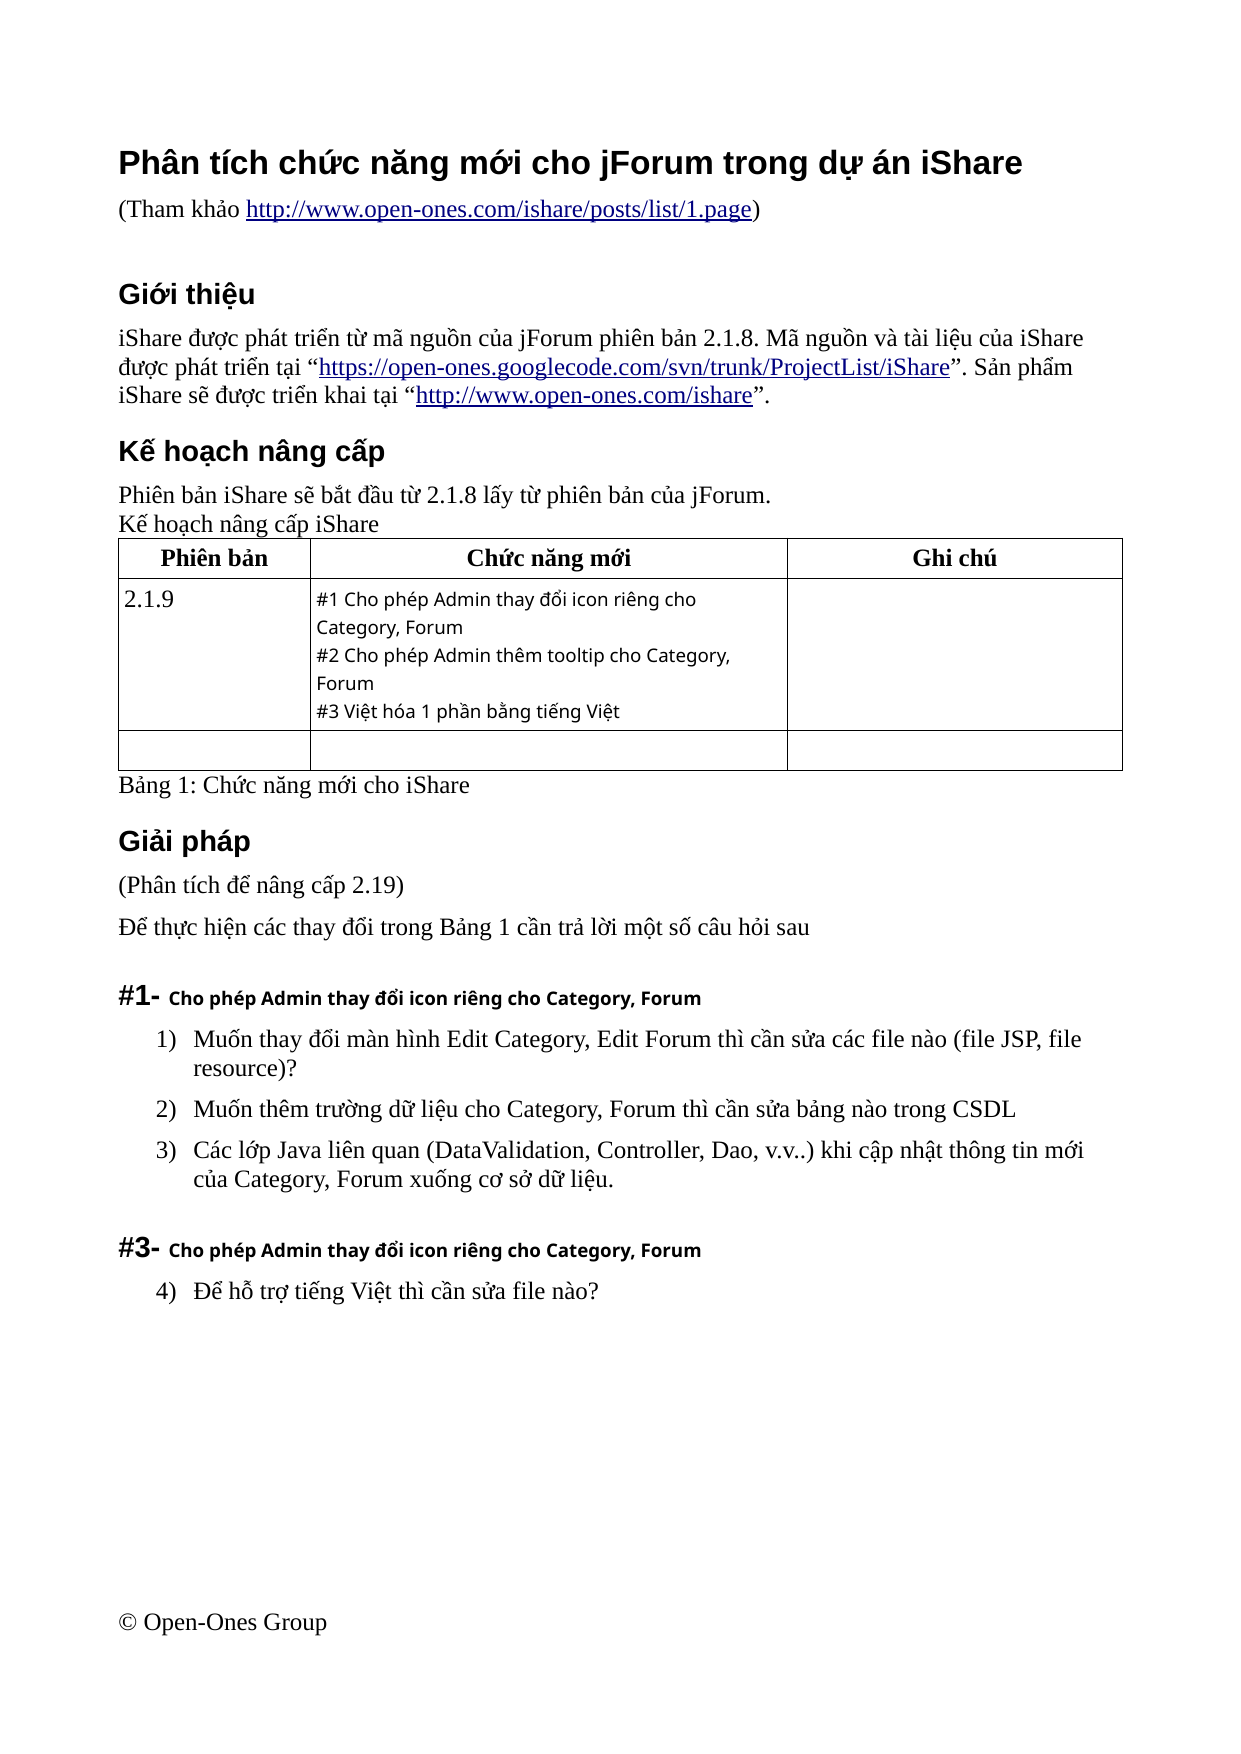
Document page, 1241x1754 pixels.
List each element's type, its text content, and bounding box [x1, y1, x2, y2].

subtitle #3- Cho phép Admin thay đổi icon riêng cho Category, Forum [118, 1230, 1122, 1264]
text (Phân tích để nâng cấp 2.19) [118, 870, 1122, 899]
subtitle Giới thiệu [118, 277, 1122, 310]
subtitle Giải pháp [118, 824, 1122, 858]
table_header Chức năng mới [311, 539, 787, 578]
table_cell 2.1.9 [119, 579, 310, 730]
subtitle Kế hoạch nâng cấp [118, 434, 1122, 468]
text Phiên bản iShare sẽ bắt đầu từ 2.1.8 lấy từ phiên bản của jForum. [118, 480, 1122, 509]
text Để thực hiện các thay đổi trong Bảng 1 cần trả lời một số câu hỏi sau [118, 912, 1122, 940]
subtitle Phân tích chức năng mới cho jForum trong dự án iShare [118, 143, 1122, 182]
text Bảng 1: Chức năng mới cho iShare [118, 771, 1122, 799]
table_cell [788, 579, 1122, 730]
subtitle #1- Cho phép Admin thay đổi icon riêng cho Category, Forum [118, 978, 1122, 1011]
list Các lớp Java liên quan (DataValidation, Controller, Dao, v.v..) khi cập nhật thông tin mới của Category, Forum xuống cơ sở dữ liệu. [156, 1135, 1122, 1193]
list Muốn thay đổi màn hình Edit Category, Edit Forum thì cần sửa các file nào (file JSP, file resource)? [156, 1024, 1122, 1081]
table_cell [788, 731, 1122, 770]
list Muốn thêm trường dữ liệu cho Category, Forum thì cần sửa bảng nào trong CSDL [156, 1094, 1122, 1123]
table_cell [119, 731, 310, 770]
table_cell #1 Cho phép Admin thay đổi icon riêng cho Category, Forum #2 Cho phép Admin thêm tooltip cho Category, Forum #3 Việt hóa 1 phần bằng tiếng Việt [311, 579, 787, 730]
table_header Ghi chú [788, 539, 1122, 578]
text iShare được phát triển từ mã nguồn của jForum phiên bản 2.1.8. Mã nguồn và tài liệu của iShare được phát triển tại “https://open-ones.googlecode.com/svn/trunk/ProjectList/iShare”. Sản phẩm iShare sẽ được triển khai tại “http://www.open-ones.com/ishare”. [118, 323, 1122, 409]
table_header Phiên bản [119, 539, 310, 578]
text (Tham khảo http://www.open-ones.com/ishare/posts/list/1.page) [118, 194, 1122, 223]
table_cell [311, 731, 787, 770]
list Để hỗ trợ tiếng Việt thì cần sửa file nào? [156, 1276, 1122, 1305]
text Kế hoạch nâng cấp iShare [118, 509, 1122, 538]
